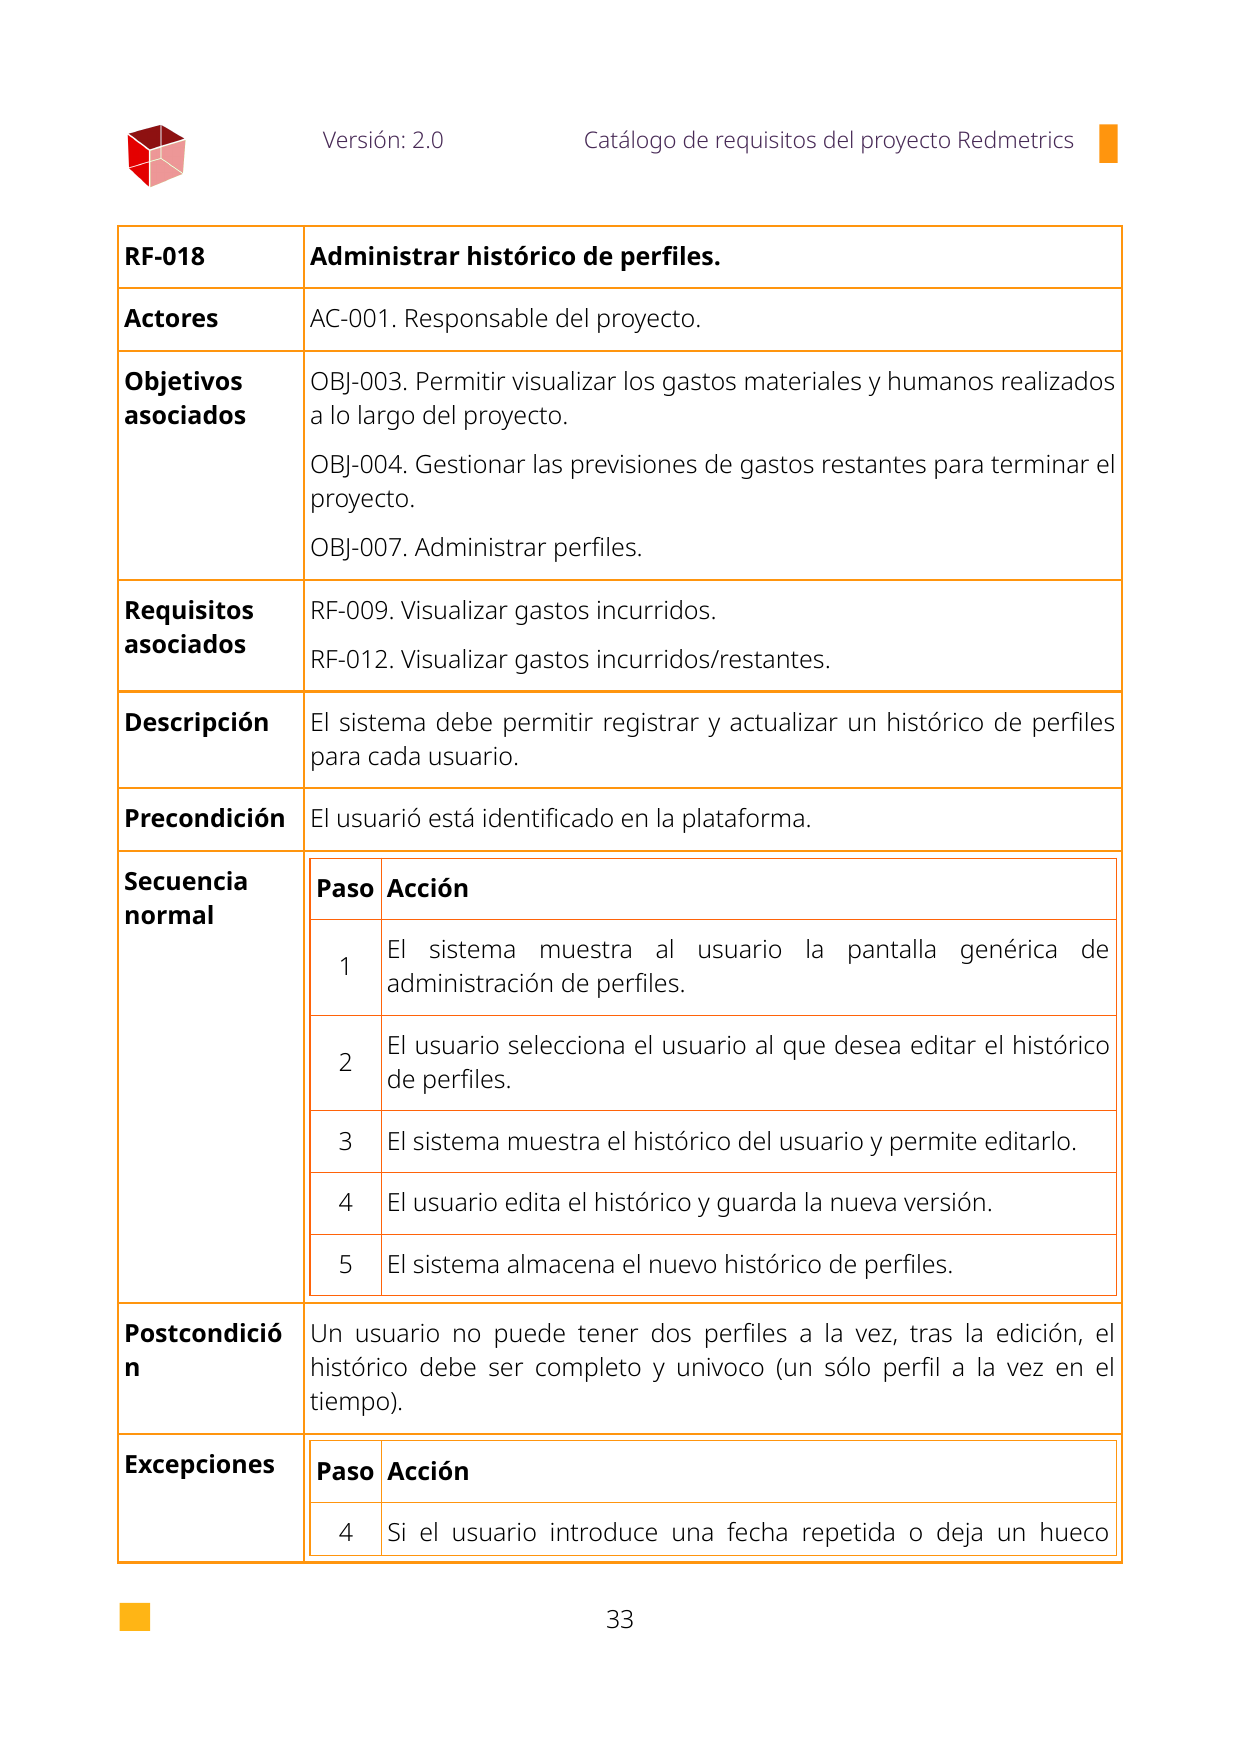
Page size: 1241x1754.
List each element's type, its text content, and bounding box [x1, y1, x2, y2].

table_cell El sistema muestra el histórico del usuario y permite editarlo. [382, 1111, 1116, 1172]
table_cell RF-009. Visualizar gastos incurridos. RF-012. Visualizar gastos incurridos/restantes. [305, 581, 1121, 690]
table_header Paso [311, 859, 381, 919]
table_cell Requisitos asociados [119, 581, 303, 690]
table_header RF-018 [119, 227, 303, 287]
table_cell Postcondición [119, 1304, 303, 1433]
table_cell Precondición [119, 789, 303, 850]
table_cell 1 [311, 920, 381, 1015]
table_cell Actores [119, 289, 303, 350]
picture [123, 123, 189, 189]
table_header Acción [382, 1441, 1116, 1502]
table_cell OBJ-003. Permitir visualizar los gastos materiales y humanos realizados a lo largo del proyecto. OBJ-004. Gestionar las previsiones de gastos restantes para terminar el proyecto. OBJ-007. Administrar perfiles. [305, 352, 1121, 579]
table_cell 2 [311, 1016, 381, 1110]
table_cell Descripción [119, 693, 303, 787]
table_header Administrar histórico de perfiles. [305, 227, 1121, 287]
table_cell [305, 1435, 1121, 1561]
table_cell Objetivos asociados [119, 352, 303, 579]
table_header Acción [382, 859, 1116, 919]
table_header Paso [311, 1441, 381, 1502]
table_cell El usuario edita el histórico y guarda la nueva versión. [382, 1173, 1116, 1233]
table_cell Si el usuario introduce una fecha repetida o deja un hueco [382, 1503, 1116, 1554]
table_cell El sistema debe permitir registrar y actualizar un histórico de perfiles para cada usuario. [305, 693, 1121, 787]
table_cell El usuarió está identificado en la plataforma. [305, 789, 1121, 850]
table_cell Secuencia normal [119, 852, 303, 1302]
table_cell Un usuario no puede tener dos perfiles a la vez, tras la edición, el histórico debe ser completo y univoco (un sólo perfil a la vez en el tiempo). [305, 1304, 1121, 1433]
table_cell El usuario selecciona el usuario al que desea editar el histórico de perfiles. [382, 1016, 1116, 1110]
table_cell Excepciones [119, 1435, 303, 1561]
table_cell El sistema almacena el nuevo histórico de perfiles. [382, 1235, 1116, 1295]
table_cell 4 [311, 1503, 381, 1554]
table_cell [305, 852, 1121, 1302]
table_cell 4 [311, 1173, 381, 1233]
table_cell 5 [311, 1235, 381, 1295]
table_cell AC-001. Responsable del proyecto. [305, 289, 1121, 350]
table_cell 3 [311, 1111, 381, 1172]
table_cell El sistema muestra al usuario la pantalla genérica de administración de perfiles. [382, 920, 1116, 1015]
